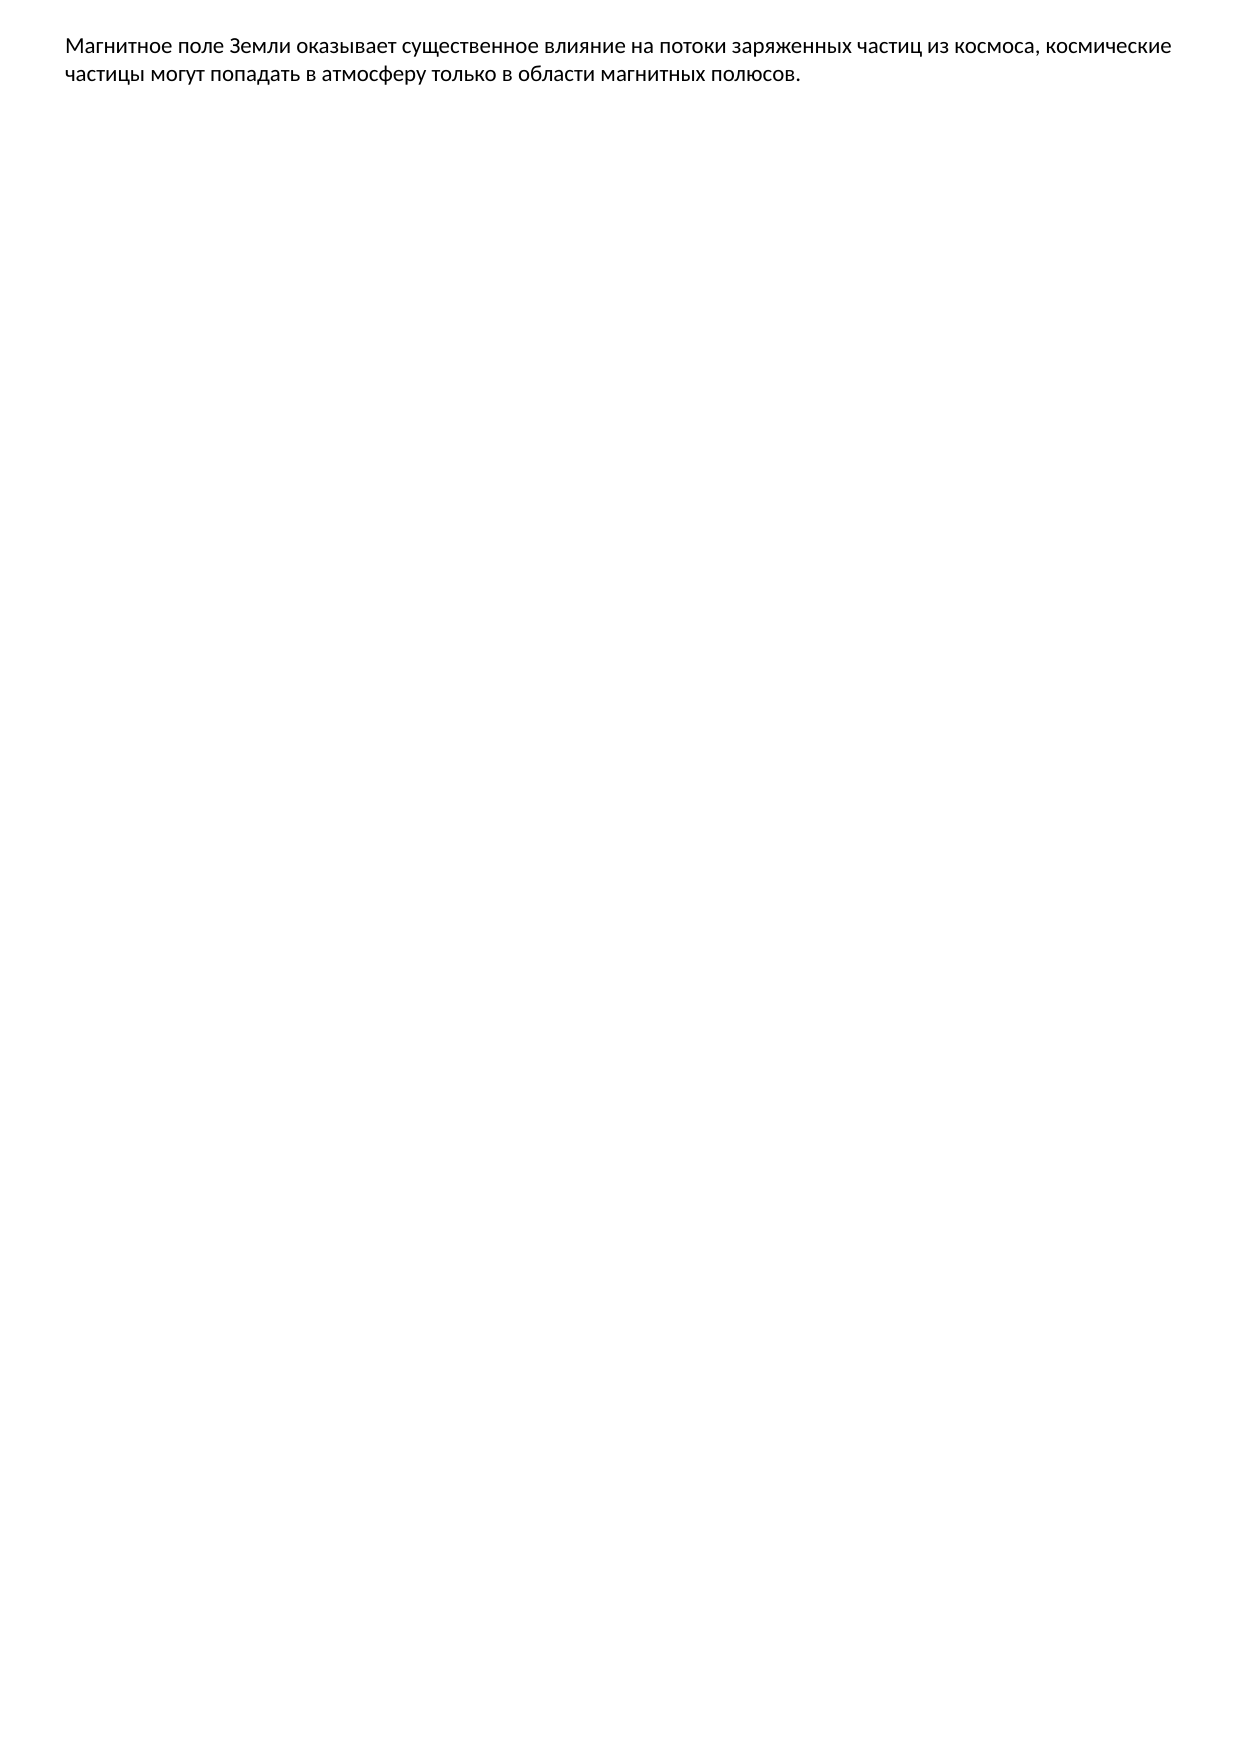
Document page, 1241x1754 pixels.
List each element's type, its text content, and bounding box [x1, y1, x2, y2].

text Магнитное поле Земли оказывает существенное влияние на потоки заряженных частиц из космоса, космические частицы могут попадать в атмосферу только в области магнитных полюсов. [65, 31, 1212, 87]
